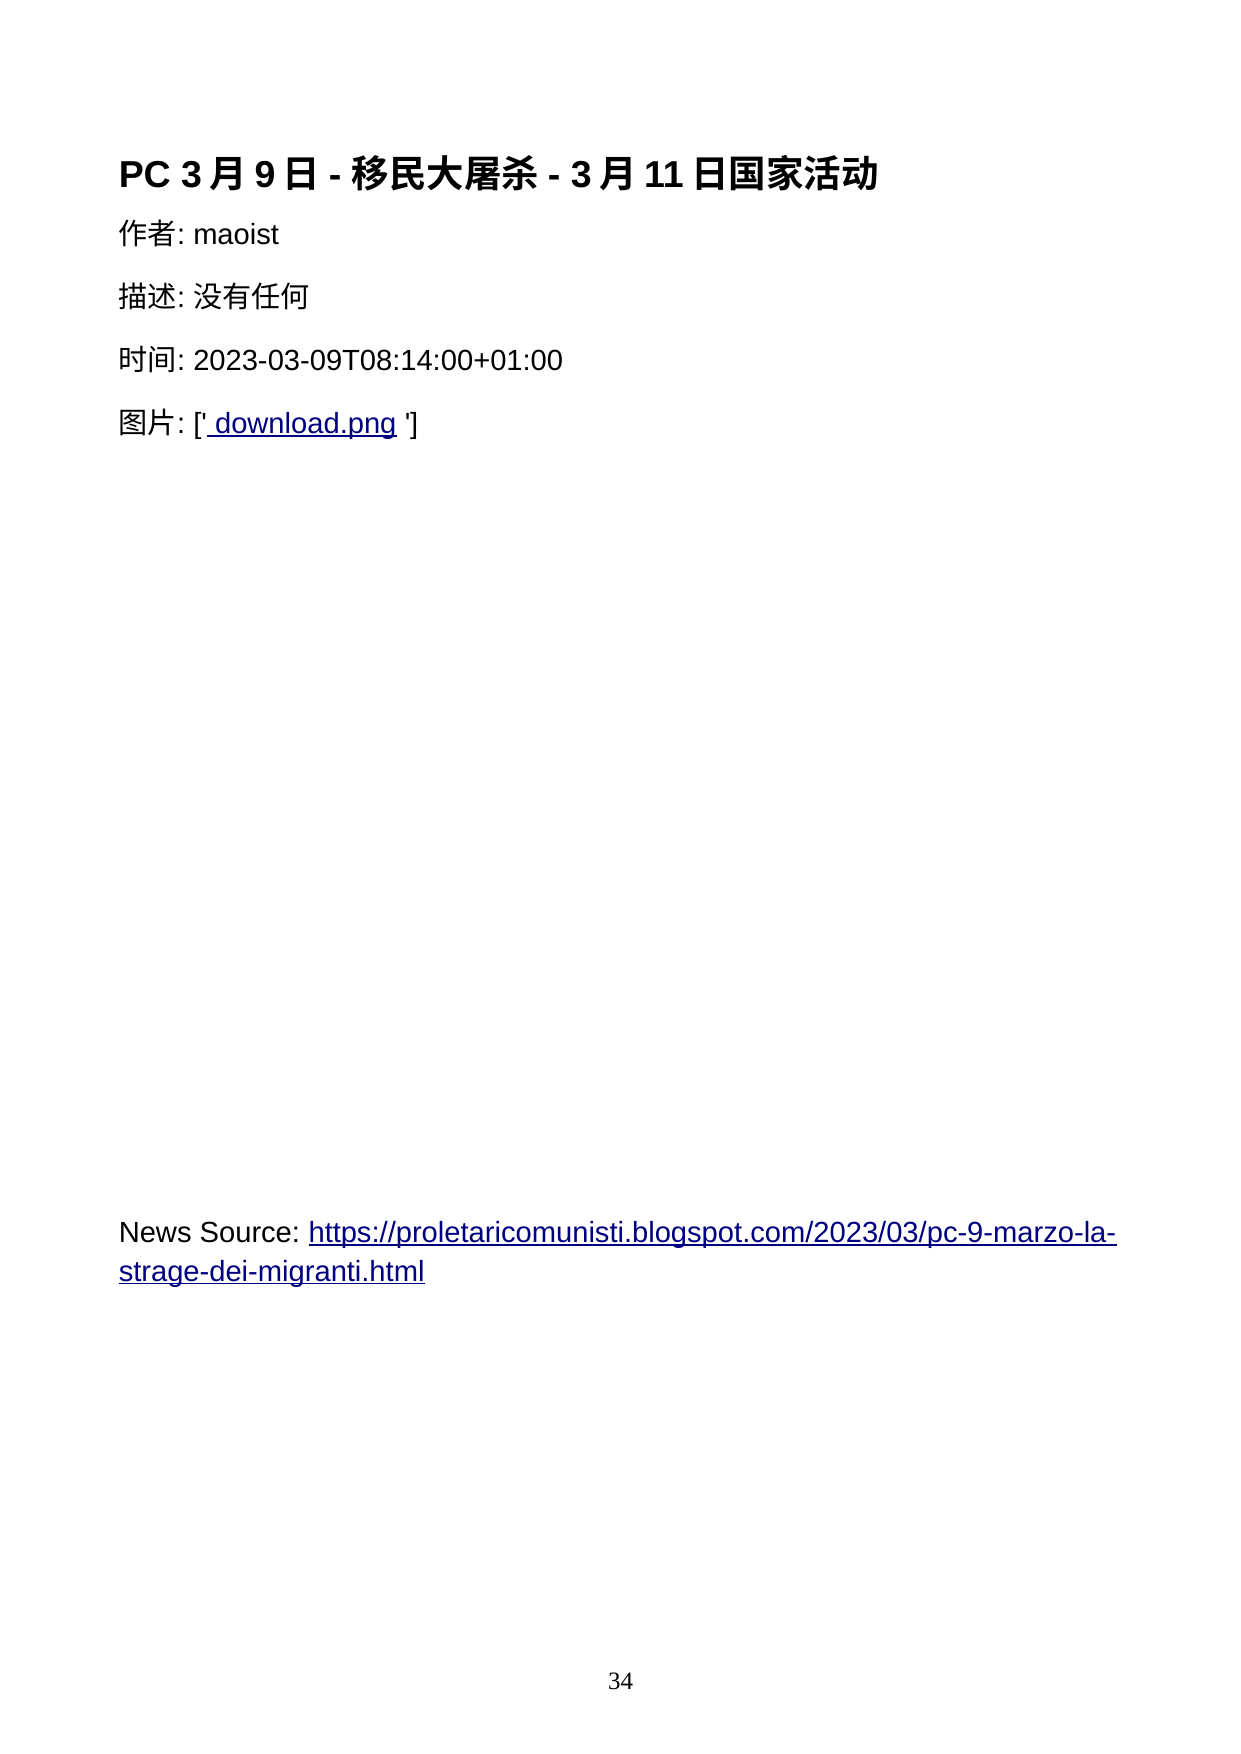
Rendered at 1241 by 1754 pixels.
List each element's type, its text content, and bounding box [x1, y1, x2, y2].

subtitle PC 3月9日 - 移民大屠杀 - 3月11日国家活动 [118, 143, 1122, 198]
text 作者: maoist [118, 210, 1122, 253]
text 时间: 2023-03-09T08:14:00+01:00 [118, 337, 1122, 379]
text News Source: https://proletaricomunisti.blogspot.com/2023/03/pc-9-marzo-la-strage-dei-migranti.html [118, 1215, 1122, 1287]
text 描述: 没有任何 [118, 273, 1122, 316]
text 图片: [' download.png '] [118, 400, 1122, 442]
